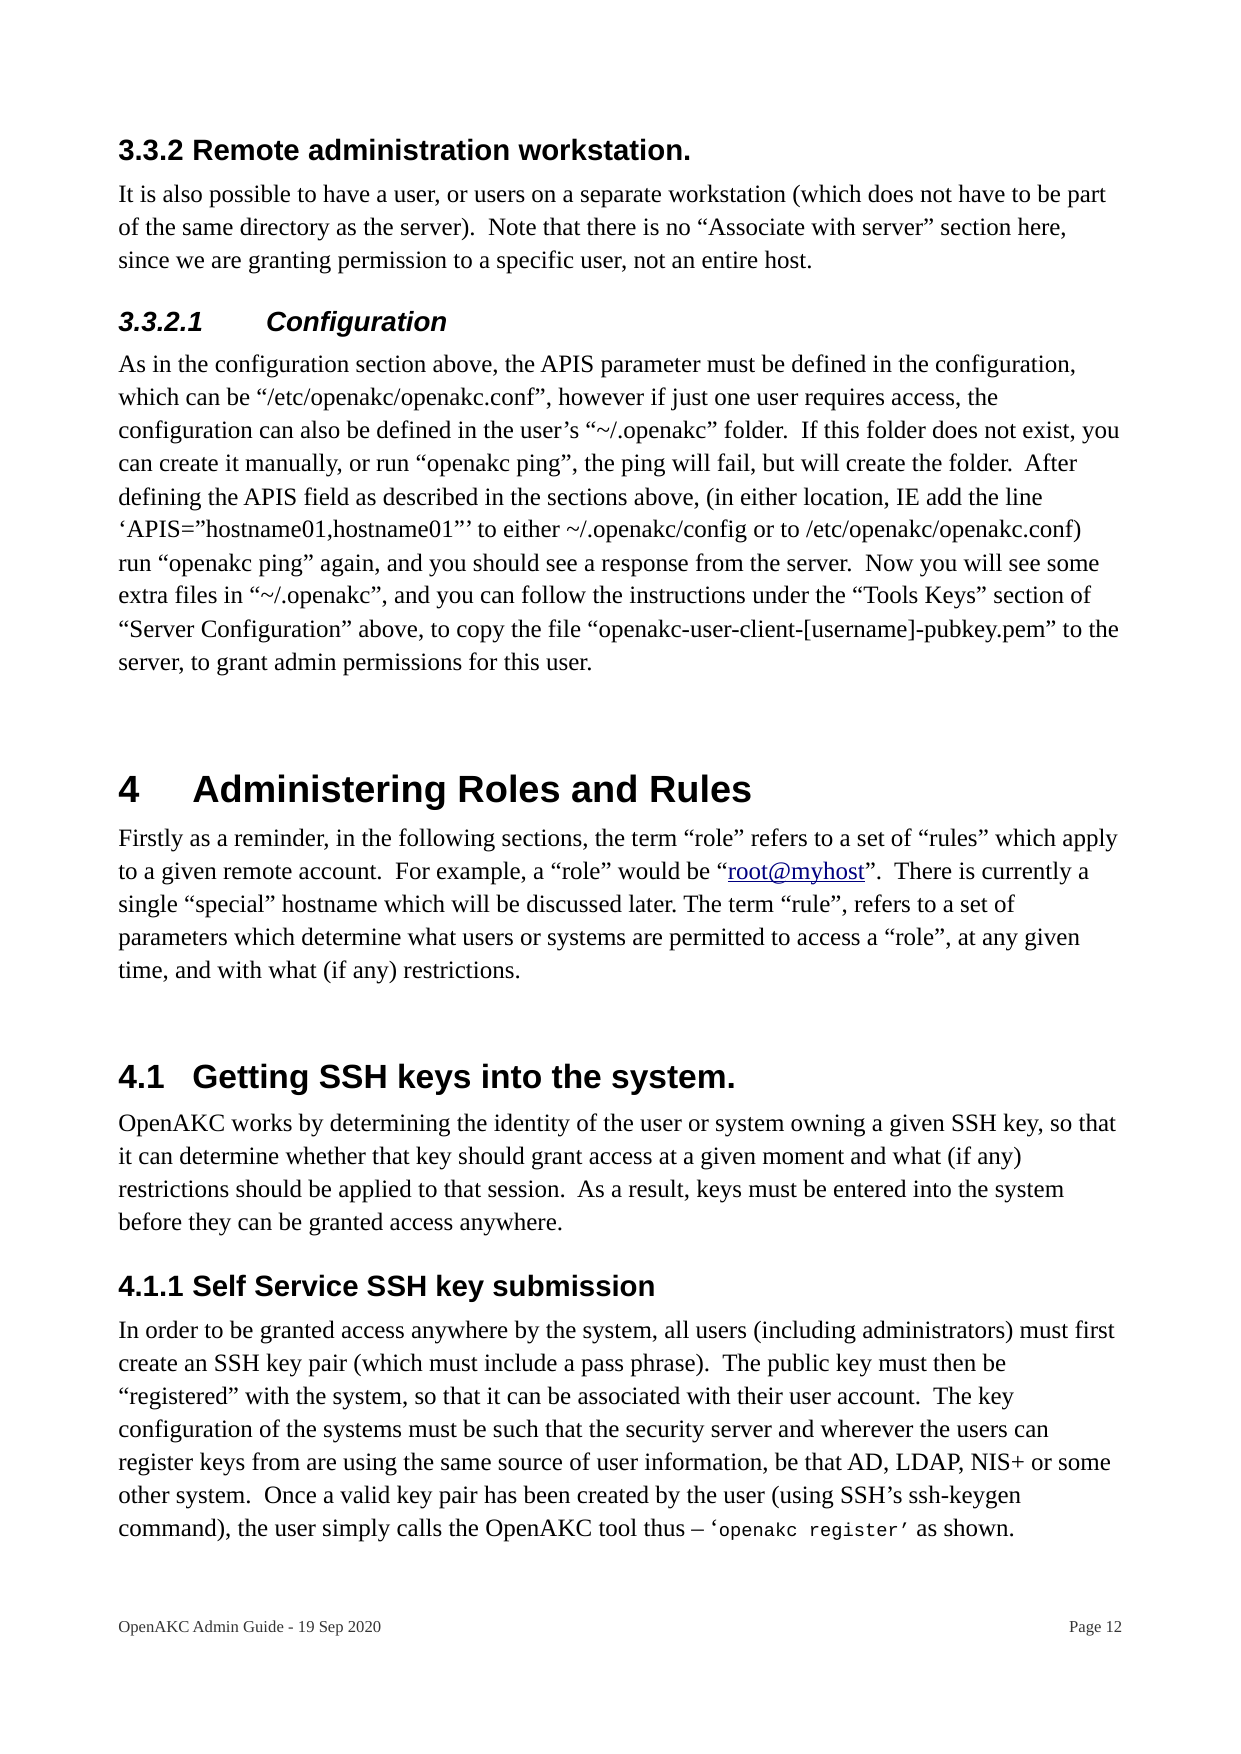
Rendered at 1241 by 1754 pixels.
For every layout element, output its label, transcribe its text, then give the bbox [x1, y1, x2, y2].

subtitle 4.1.1 Self Service SSH key submission [118, 1269, 1122, 1303]
subtitle 3.3.2 Remote administration workstation. [118, 133, 1122, 166]
text As in the configuration section above, the APIS parameter must be defined in the configuration, which can be “/etc/openakc/openakc.conf”, however if just one user requires access, the configuration can also be defined in the user’s “~/.openakc” folder. If this folder does not exist, you can create it manually, or run “openakc ping”, the ping will fail, but will create the folder. After defining the APIS field as described in the sections above, (in either location, IE add the line ‘APIS=”hostname01,hostname01”’ to either ~/.openakc/config or to /etc/openakc/openakc.conf) run “openakc ping” again, and you should see a response from the server. Now you will see some extra files in “~/.openakc”, and you can follow the instructions under the “Tools Keys” section of “Server Configuration” above, to copy the file “openakc-user-client-[username]-pubkey.pem” to the server, to grant admin permissions for this user. [118, 349, 1122, 675]
subtitle 4.1 Getting SSH keys into the system. [118, 1057, 1122, 1095]
subtitle 3.3.2.1 Configuration [118, 305, 1122, 337]
text Firstly as a reminder, in the following sections, the term “role” refers to a set of “rules” which apply to a given remote account. For example, a “role” would be “root@myhost”. There is currently a single “special” hostname which will be discussed later. The term “rule”, refers to a set of parameters which determine what users or systems are permitted to access a “role”, at any given time, and with what (if any) restrictions. [118, 823, 1122, 1017]
text OpenAKC works by determining the identity of the user or system owning a given SSH key, so that it can determine whether that key should grant access at a given moment and what (if any) restrictions should be applied to that session. As a result, keys must be entered into the system before they can be granted access anywhere. [118, 1108, 1122, 1236]
subtitle 4 Administering Roles and Rules [118, 767, 1122, 811]
text In order to be granted access anywhere by the system, all users (including administrators) must first create an SSH key pair (which must include a pass phrase). The public key must then be “registered” with the system, so that it can be associated with their user account. The key configuration of the systems must be such that the security server and wherever the users can register keys from are using the same source of user information, be that AD, LDAP, NIS+ or some other system. Once a valid key pair has been created by the user (using SSH’s ssh-keygen command), the user simply calls the OpenAKC tool thus – ‘openakc register’ as shown. [118, 1315, 1122, 1542]
text It is also possible to have a user, or users on a separate workstation (which does not have to be part of the same directory as the server). Note that there is no “Associate with server” section here, since we are granting permission to a specific user, not an entire host. [118, 179, 1122, 274]
